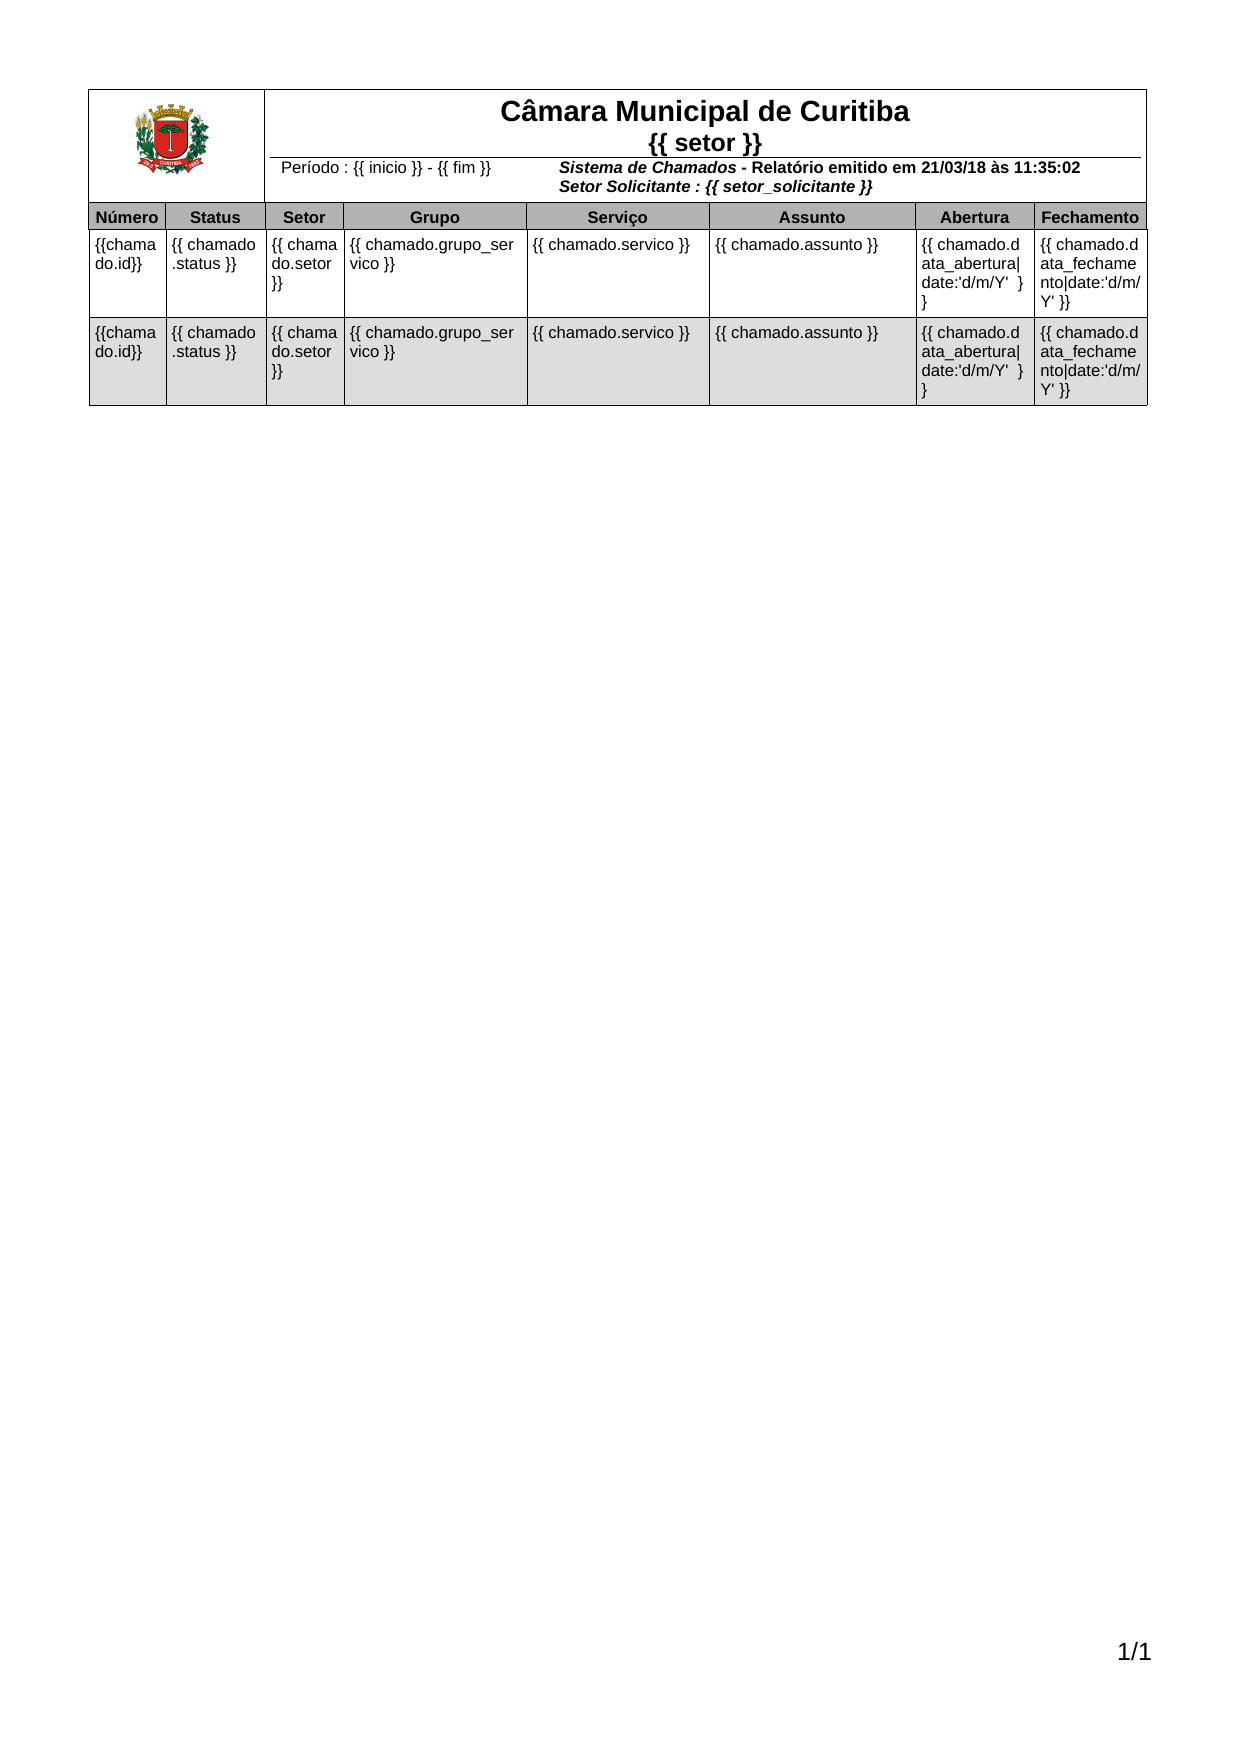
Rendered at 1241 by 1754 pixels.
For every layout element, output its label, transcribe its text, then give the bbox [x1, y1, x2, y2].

table_header {{ chamado.status }} [167, 318, 266, 405]
table_header {{ chamado.data_fechamento|date:'d/m/Y' }} [1035, 230, 1147, 317]
table_header {{ chamado.assunto }} [710, 230, 916, 317]
table_header {{ chamado.setor }} [267, 230, 344, 317]
table_header {{ chamado.grupo_servico }} [345, 318, 527, 405]
table_header {{chamado.id}} [90, 318, 166, 405]
table_header {{ chamado.setor }} [267, 318, 344, 405]
table_header {{ chamado.assunto }} [710, 318, 916, 405]
table_header {{ chamado.servico }} [528, 230, 709, 317]
table_header {{chamado.id}} [90, 230, 166, 317]
table_header {{ chamado.data_abertura|date:'d/m/Y' }} [917, 318, 1034, 405]
picture [133, 104, 211, 175]
table_header {{ chamado.servico }} [528, 318, 709, 405]
table_header {{ chamado.status }} [167, 230, 266, 317]
table_header {{ chamado.grupo_servico }} [345, 230, 527, 317]
table_header {{ chamado.data_abertura|date:'d/m/Y' }} [917, 230, 1034, 317]
table_header {{ chamado.data_fechamento|date:'d/m/Y' }} [1035, 318, 1147, 405]
